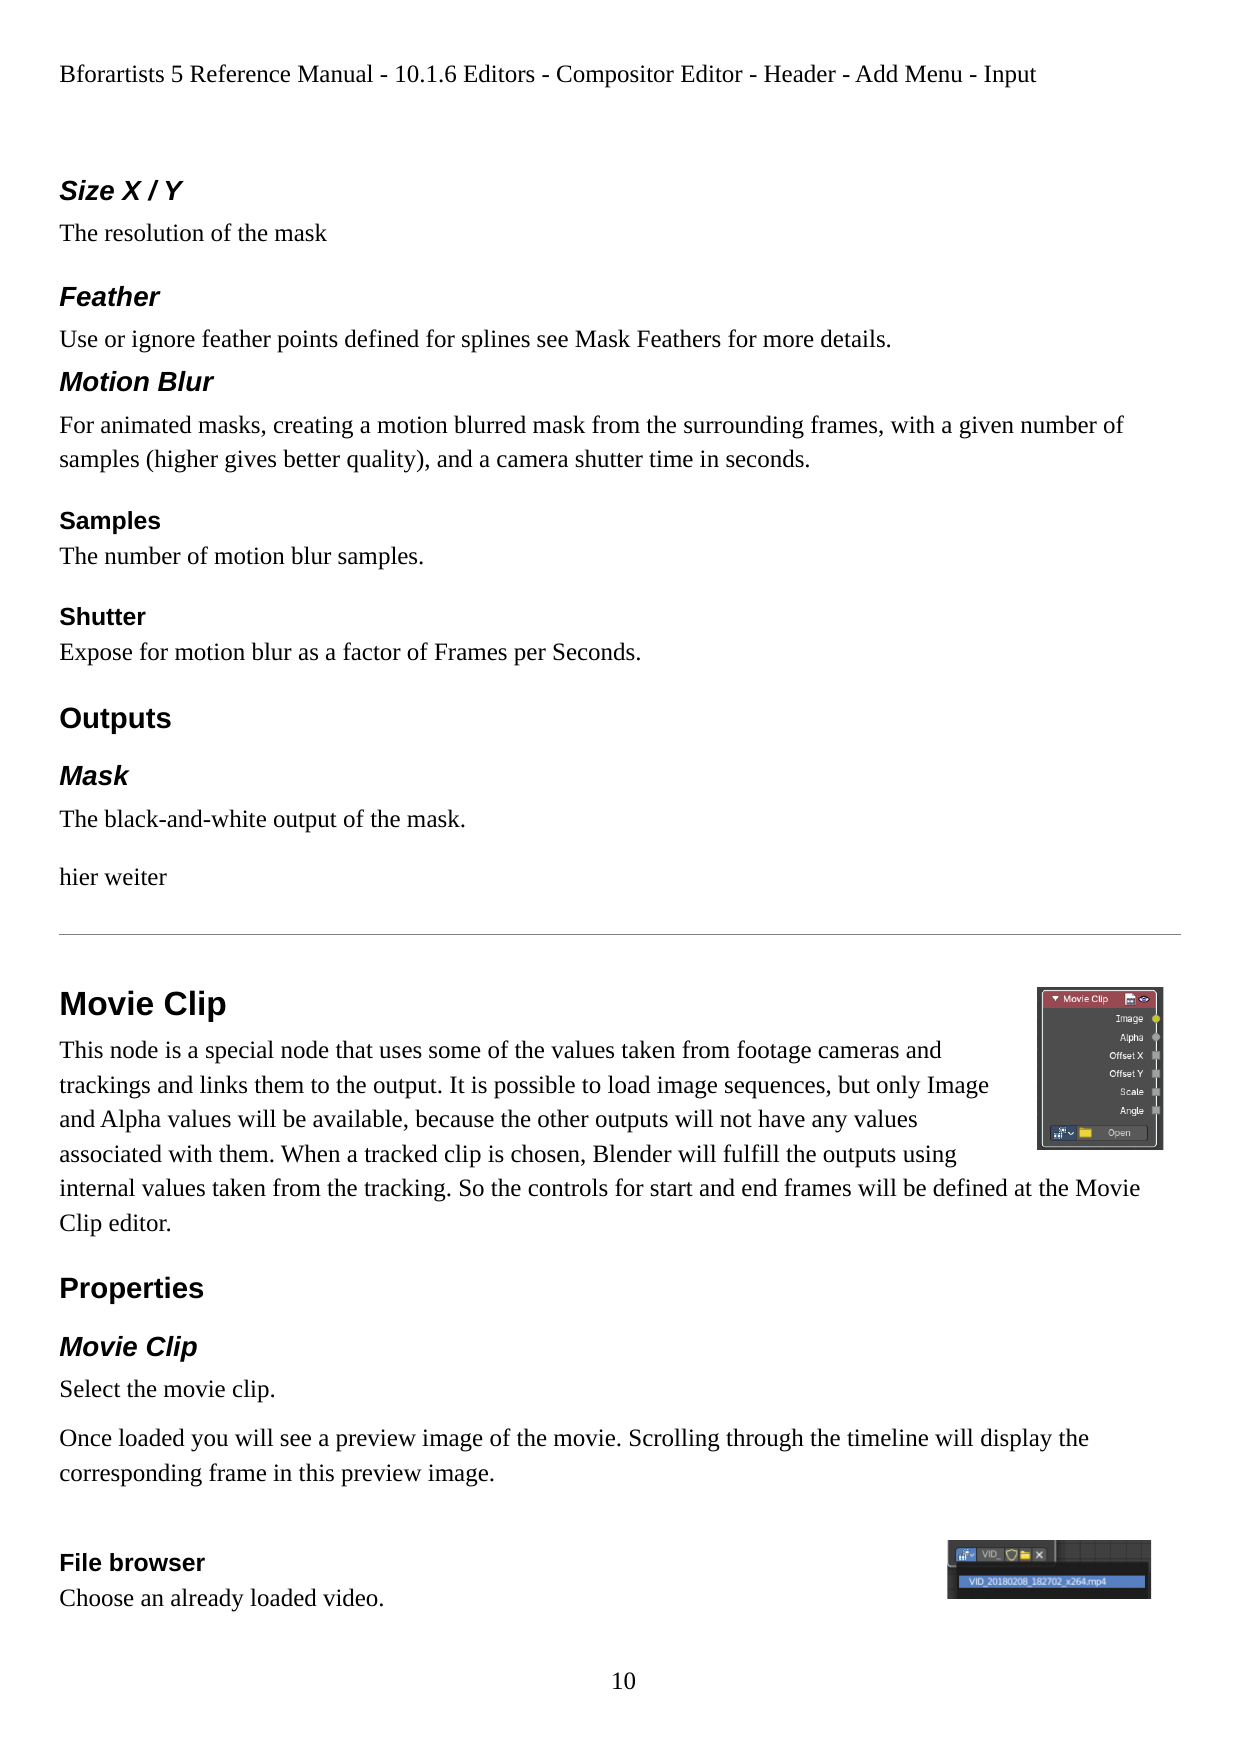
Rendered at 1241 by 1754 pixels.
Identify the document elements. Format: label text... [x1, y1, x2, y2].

picture [947, 1540, 1152, 1599]
subtitle Properties [59, 1271, 1181, 1305]
text For animated masks, creating a motion blurred mask from the surrounding frames, with a given number of samples (higher gives better quality), and a camera shutter time in seconds. [59, 410, 1181, 473]
subtitle Movie Clip [59, 984, 1181, 1023]
text The resolution of the mask [59, 218, 1181, 247]
subtitle Samples [59, 506, 1181, 535]
text This node is a special node that uses some of the values taken from footage cameras and trackings and links them to the output. It is possible to load image sequences, but only Image and Alpha values will be available, because the other outputs will not have any values associated with them. When a tracked clip is chosen, Blender will fulfill the outputs using internal values taken from the tracking. So the controls for start and end frames will be defined at the Movie Clip editor. [59, 1035, 1181, 1236]
text Expose for motion blur as a factor of Frames per Seconds. [59, 637, 1181, 666]
subtitle [1152, 1548, 1181, 1577]
subtitle Motion Blur [59, 366, 1181, 398]
text Once loaded you will see a preview image of the movie. Scrolling through the timeline will display the corresponding frame in this preview image. [59, 1423, 1181, 1487]
subtitle Movie Clip [59, 1330, 1181, 1362]
text The number of motion blur samples. [59, 541, 1181, 570]
subtitle File browser [59, 1548, 947, 1577]
picture [1037, 987, 1164, 1150]
text Select the movie clip. [59, 1374, 1181, 1403]
text Choose an already loaded video. [59, 1583, 1181, 1612]
text Use or ignore feather points defined for splines see Mask Feathers for more details. [59, 324, 1181, 353]
subtitle Outputs [59, 701, 1181, 735]
subtitle Shutter [59, 602, 1181, 631]
text The black-and-white output of the mask. [59, 804, 1181, 833]
text hier weiter [59, 862, 1181, 890]
subtitle Mask [59, 760, 1181, 792]
subtitle Size X / Y [59, 174, 1181, 206]
subtitle Feather [59, 280, 1181, 312]
